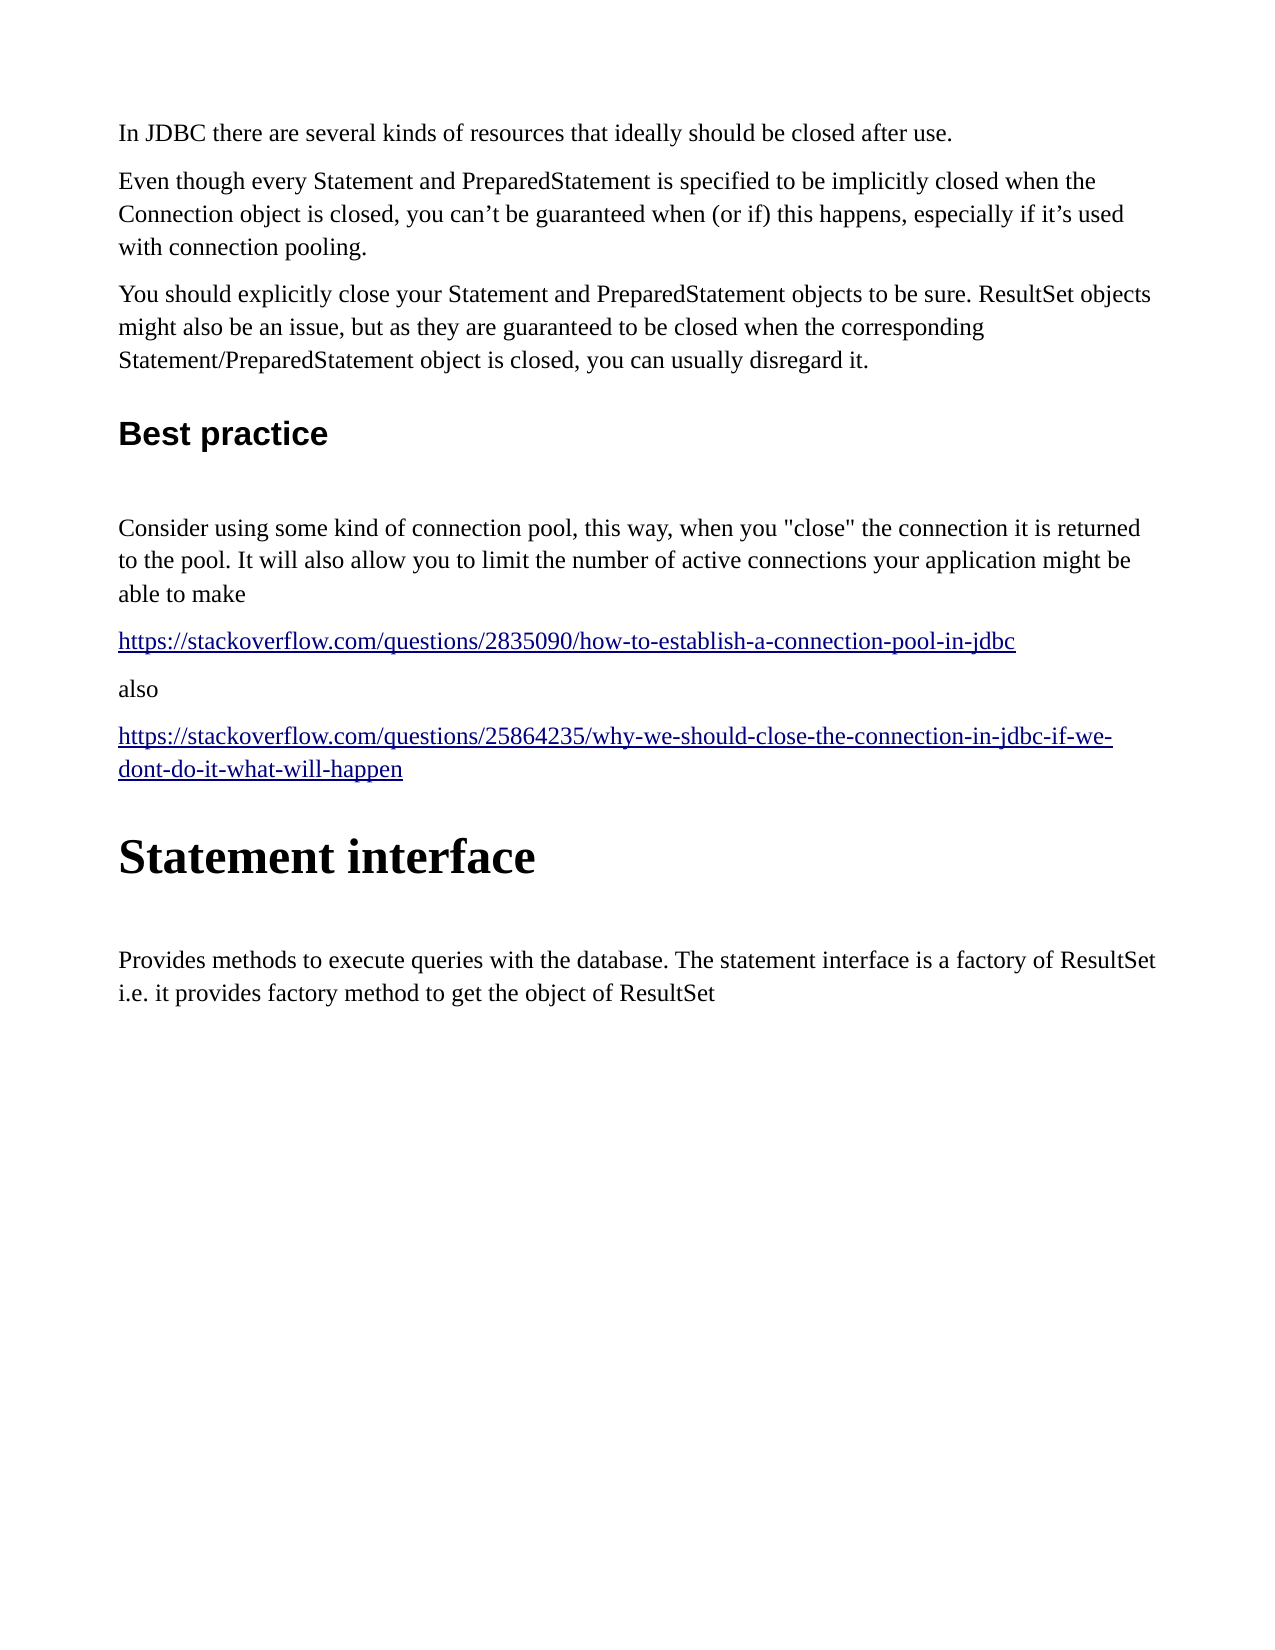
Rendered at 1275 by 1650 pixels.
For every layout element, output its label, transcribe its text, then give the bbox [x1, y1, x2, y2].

text https://stackoverflow.com/questions/2835090/how-to-establish-a-connection-pool-in-jdbc [118, 626, 1157, 655]
text also [118, 674, 1157, 703]
text Provides methods to execute queries with the database. The statement interface is a factory of ResultSet i.e. it provides factory method to get the object of ResultSet [118, 945, 1157, 1006]
text Even though every Statement and PreparedStatement is specified to be implicitly closed when the Connection object is closed, you can’t be guaranteed when (or if) this happens, especially if it’s used with connection pooling. [118, 166, 1157, 261]
subtitle Best practice [118, 414, 1157, 452]
subtitle Statement interface [118, 827, 1157, 884]
text https://stackoverflow.com/questions/25864235/why-we-should-close-the-connection-in-jdbc-if-we-dont-do-it-what-will-happen [118, 721, 1157, 783]
text Consider using some kind of connection pool, this way, when you "close" the connection it is returned to the pool. It will also allow you to limit the number of active connections your application might be able to make [118, 513, 1157, 607]
text In JDBC there are several kinds of resources that ideally should be closed after use. [118, 118, 1157, 147]
text You should explicitly close your Statement and PreparedStatement objects to be sure. ResultSet objects might also be an issue, but as they are guaranteed to be closed when the corresponding Statement/PreparedStatement object is closed, you can usually disregard it. [118, 279, 1157, 374]
